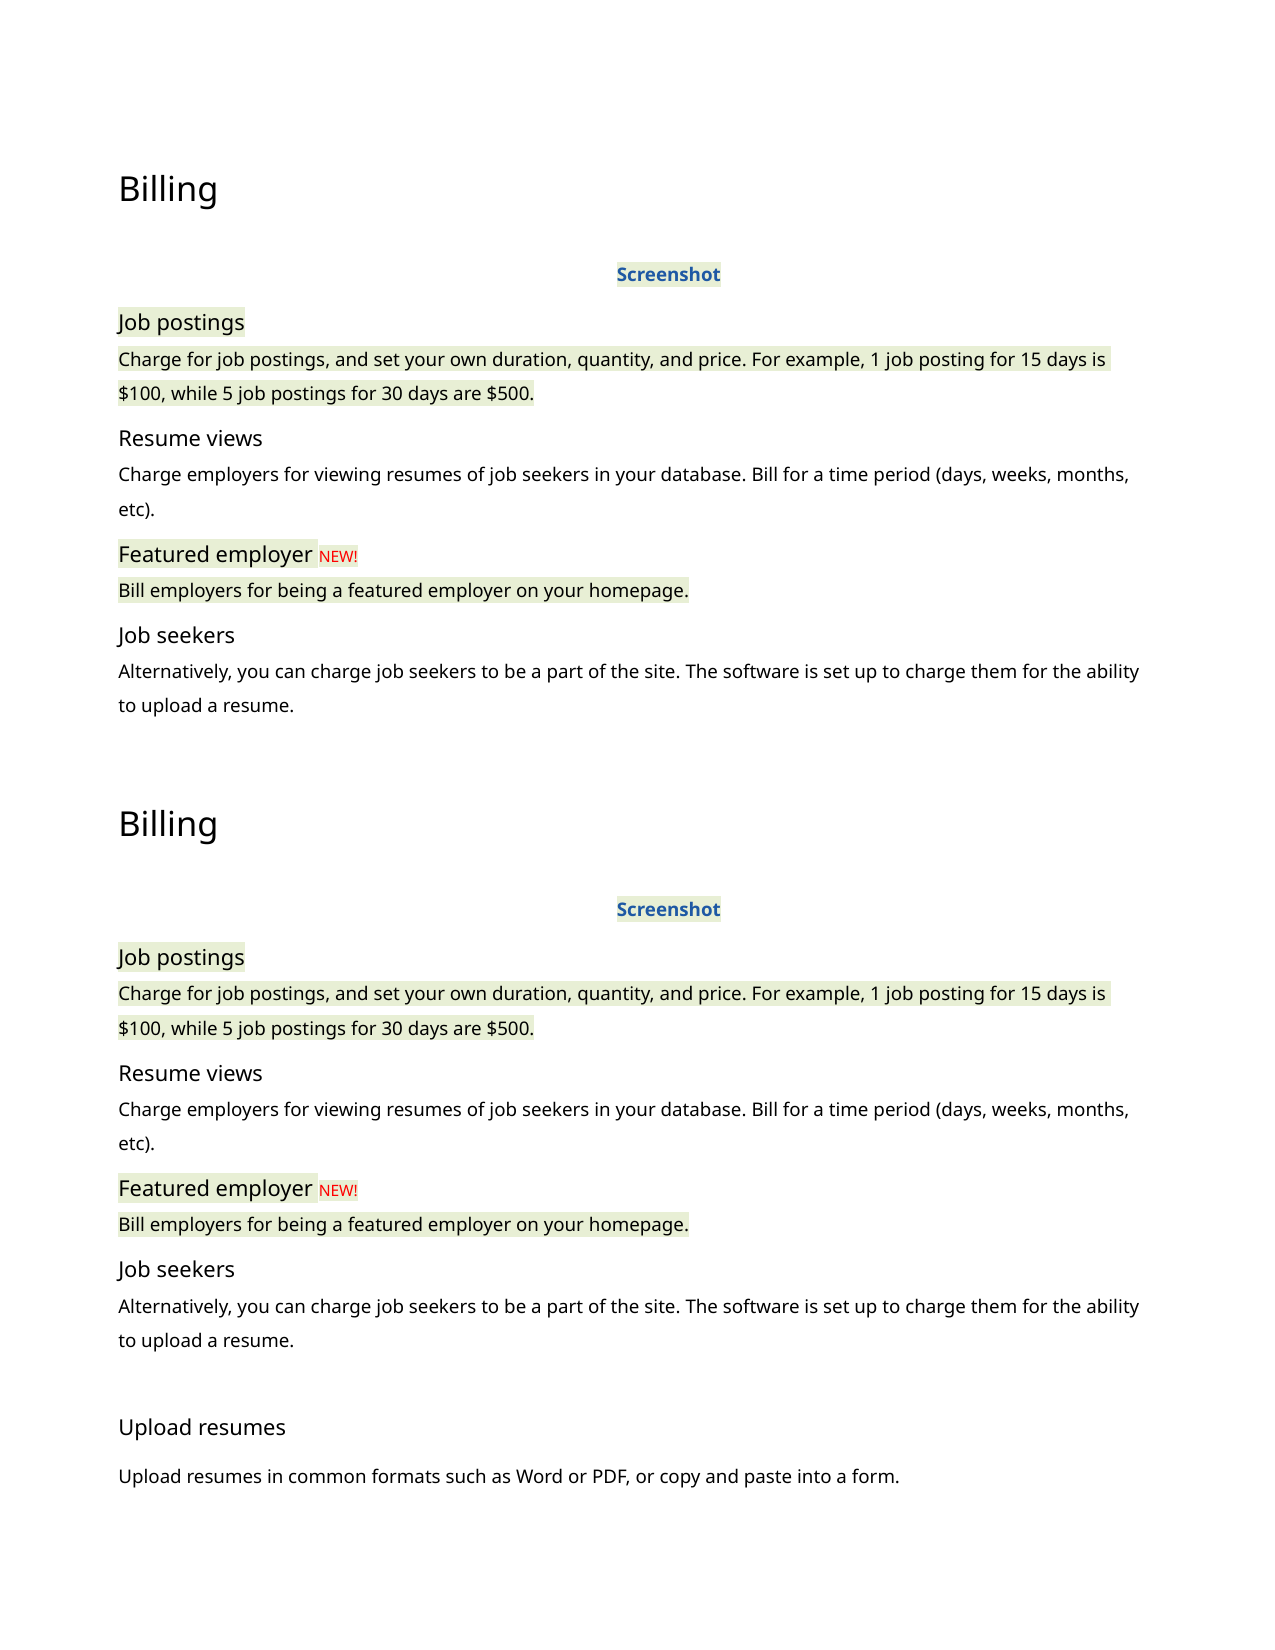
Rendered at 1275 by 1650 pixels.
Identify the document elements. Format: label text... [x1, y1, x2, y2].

subtitle Resume views [118, 1053, 1157, 1087]
subtitle Job seekers [118, 1250, 1157, 1284]
text Alternatively, you can charge job seekers to be a part of the site. The software is set up to charge them for the ability to upload a resume. [118, 649, 1157, 718]
subtitle Job postings [118, 937, 1157, 972]
text Screenshot [118, 227, 1157, 287]
text Charge for job postings, and set your own duration, quantity, and price. For example, 1 job posting for 15 days is $100, while 5 job postings for 30 days are $500. [118, 972, 1157, 1040]
subtitle Job seekers [118, 615, 1157, 649]
subtitle Resume views [118, 418, 1157, 453]
text Alternatively, you can charge job seekers to be a part of the site. The software is set up to charge them for the ability to upload a resume. [118, 1284, 1157, 1353]
subtitle Job postings [118, 303, 1157, 337]
text Charge for job postings, and set your own duration, quantity, and price. For example, 1 job posting for 15 days is $100, while 5 job postings for 30 days are $500. [118, 337, 1157, 406]
subtitle Featured employer NEW! [118, 534, 1157, 568]
text Screenshot [118, 862, 1157, 922]
subtitle Billing [118, 118, 1157, 212]
text Charge employers for viewing resumes of job seekers in your database. Bill for a time period (days, weeks, months, etc). [118, 1087, 1157, 1156]
text Bill employers for being a featured employer on your homepage. [118, 1203, 1157, 1237]
subtitle Featured employer NEW! [118, 1168, 1157, 1203]
text Charge employers for viewing resumes of job seekers in your database. Bill for a time period (days, weeks, months, etc). [118, 453, 1157, 521]
subtitle Billing [118, 753, 1157, 846]
subtitle Upload resumes [118, 1412, 1157, 1442]
text Bill employers for being a featured employer on your homepage. [118, 568, 1157, 603]
text Upload resumes in common formats such as Word or PDF, or copy and paste into a form. [118, 1454, 1157, 1489]
